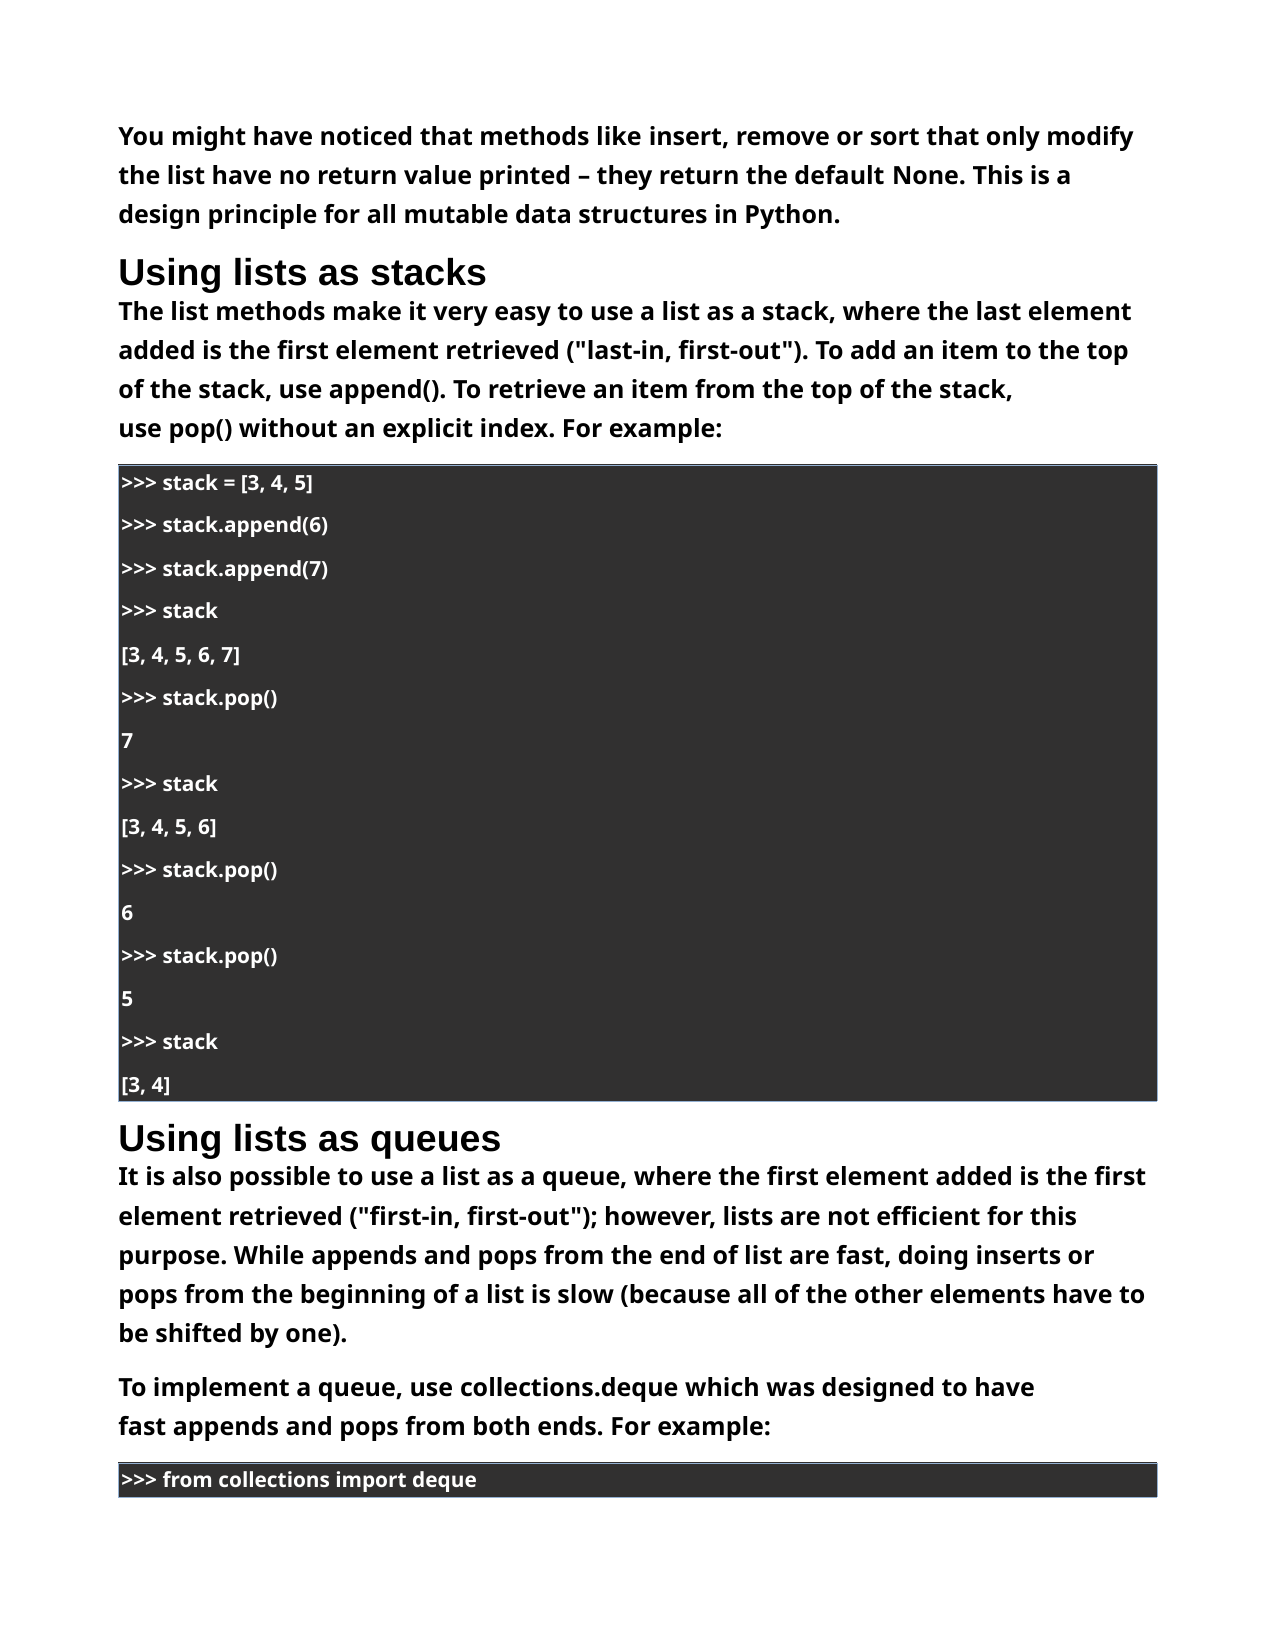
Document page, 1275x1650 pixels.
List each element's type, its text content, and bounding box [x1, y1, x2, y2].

text >>> stack.append(7) [119, 551, 1157, 582]
subtitle Using lists as stacks [118, 250, 1157, 293]
text 6 [119, 895, 1157, 926]
text [3, 4, 5, 6] [119, 809, 1157, 840]
text [3, 4] [119, 1067, 1157, 1101]
text 7 [119, 723, 1157, 754]
text It is also possible to use a list as a queue, where the first element added is the first element retrieved ("first-in, first-out"); however, lists are not efficient for this purpose. While appends and pops from the end of list are fast, doing inserts or pops from the beginning of a list is slow (because all of the other elements have to be shifted by one). [118, 1159, 1157, 1350]
text The list methods make it very easy to use a list as a stack, where the last element added is the first element retrieved ("last-in, first-out"). To add an item to the top of the stack, use append(). To retrieve an item from the top of the stack, use pop() without an explicit index. For example: [118, 293, 1157, 445]
text To implement a queue, use collections.deque which was designed to have fast appends and pops from both ends. For example: [118, 1369, 1157, 1443]
text >>> stack.pop() [119, 938, 1157, 969]
text [3, 4, 5, 6, 7] [119, 637, 1157, 668]
text >>> stack.pop() [119, 852, 1157, 883]
text 5 [119, 981, 1157, 1012]
text >>> stack = [3, 4, 5] [119, 466, 1157, 496]
subtitle Using lists as queues [118, 1116, 1157, 1159]
text >>> stack.pop() [119, 680, 1157, 711]
text >>> stack [119, 594, 1157, 625]
text >>> stack [119, 1024, 1157, 1055]
text >>> stack.append(6) [119, 508, 1157, 539]
text You might have noticed that methods like insert, remove or sort that only modify the list have no return value printed – they return the default None. This is a design principle for all mutable data structures in Python. [118, 118, 1157, 231]
text >>> from collections import deque [119, 1464, 1157, 1497]
text >>> stack [119, 766, 1157, 797]
